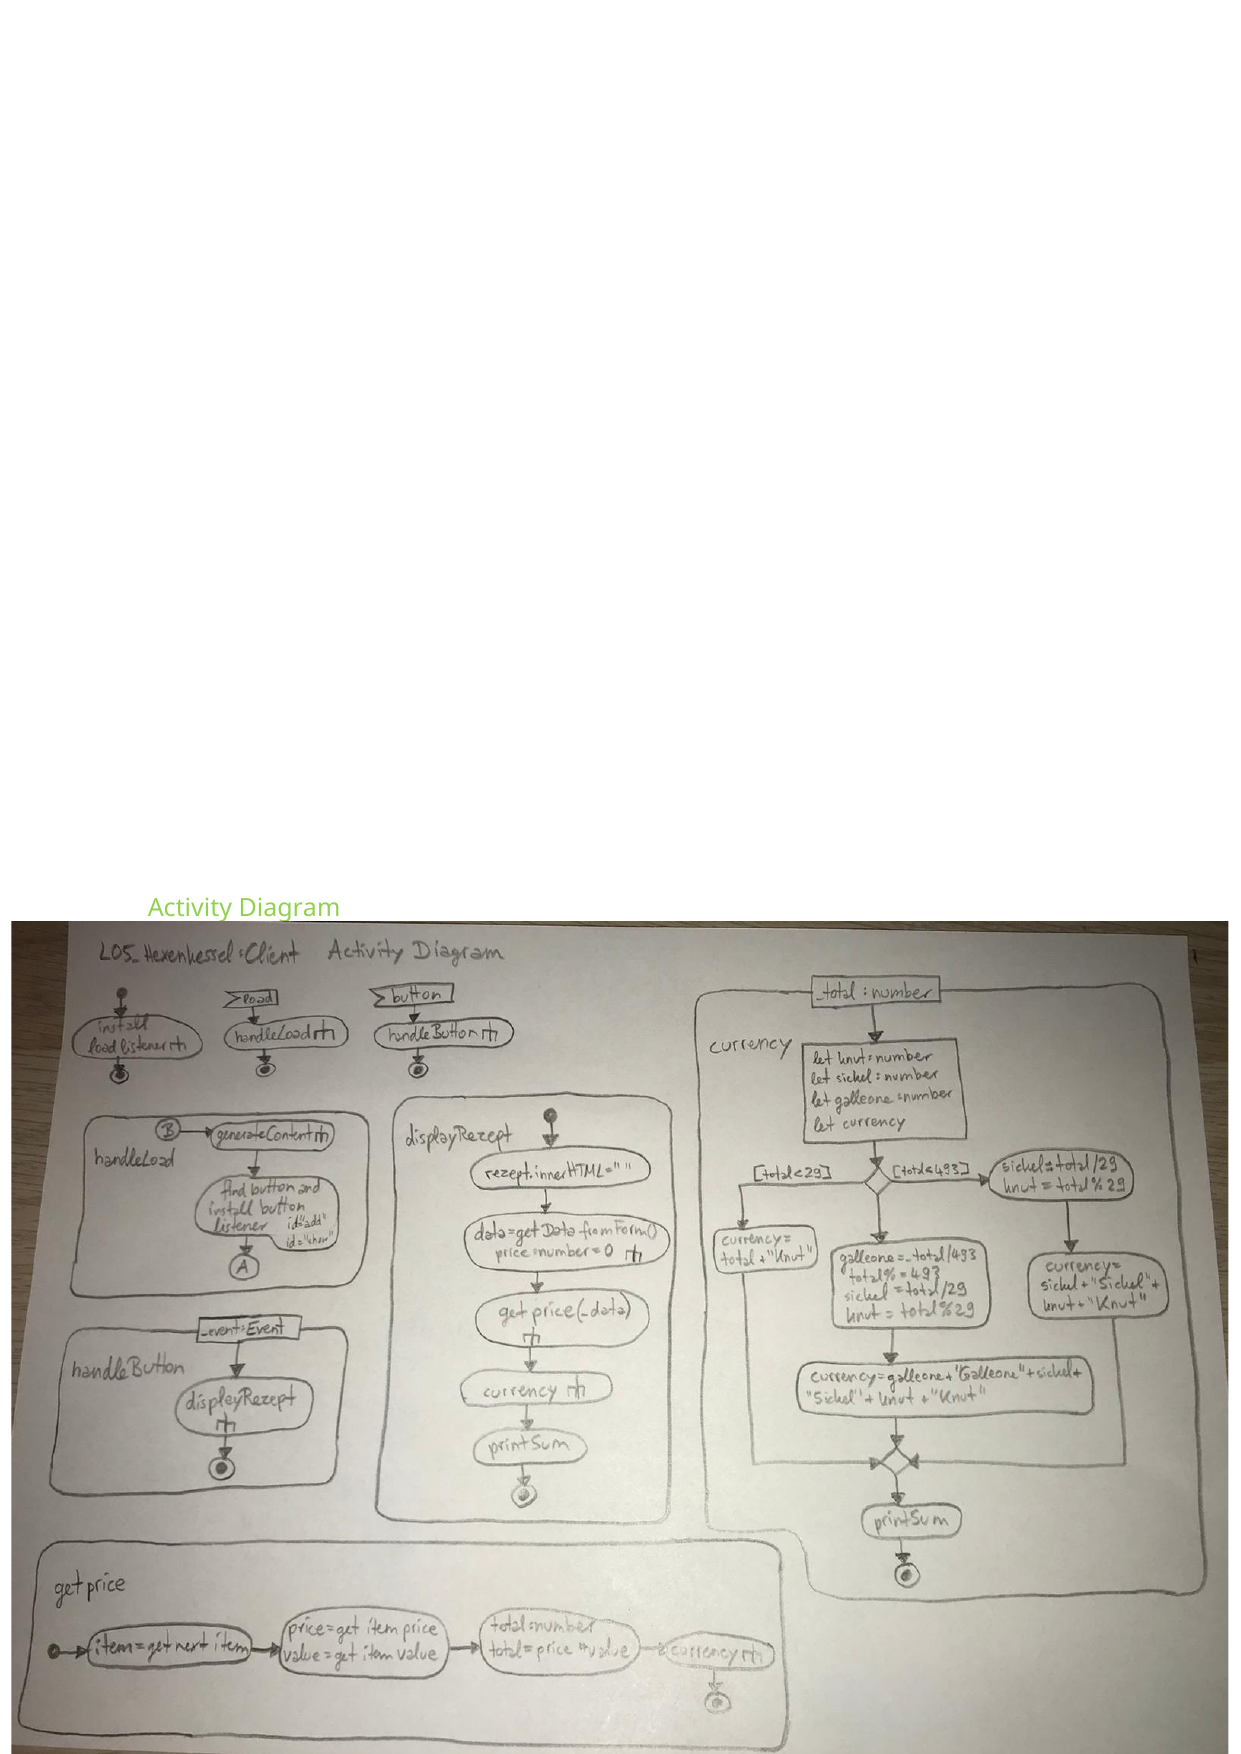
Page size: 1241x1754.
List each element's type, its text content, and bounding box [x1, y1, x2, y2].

text Activity Diagram [148, 890, 1093, 921]
